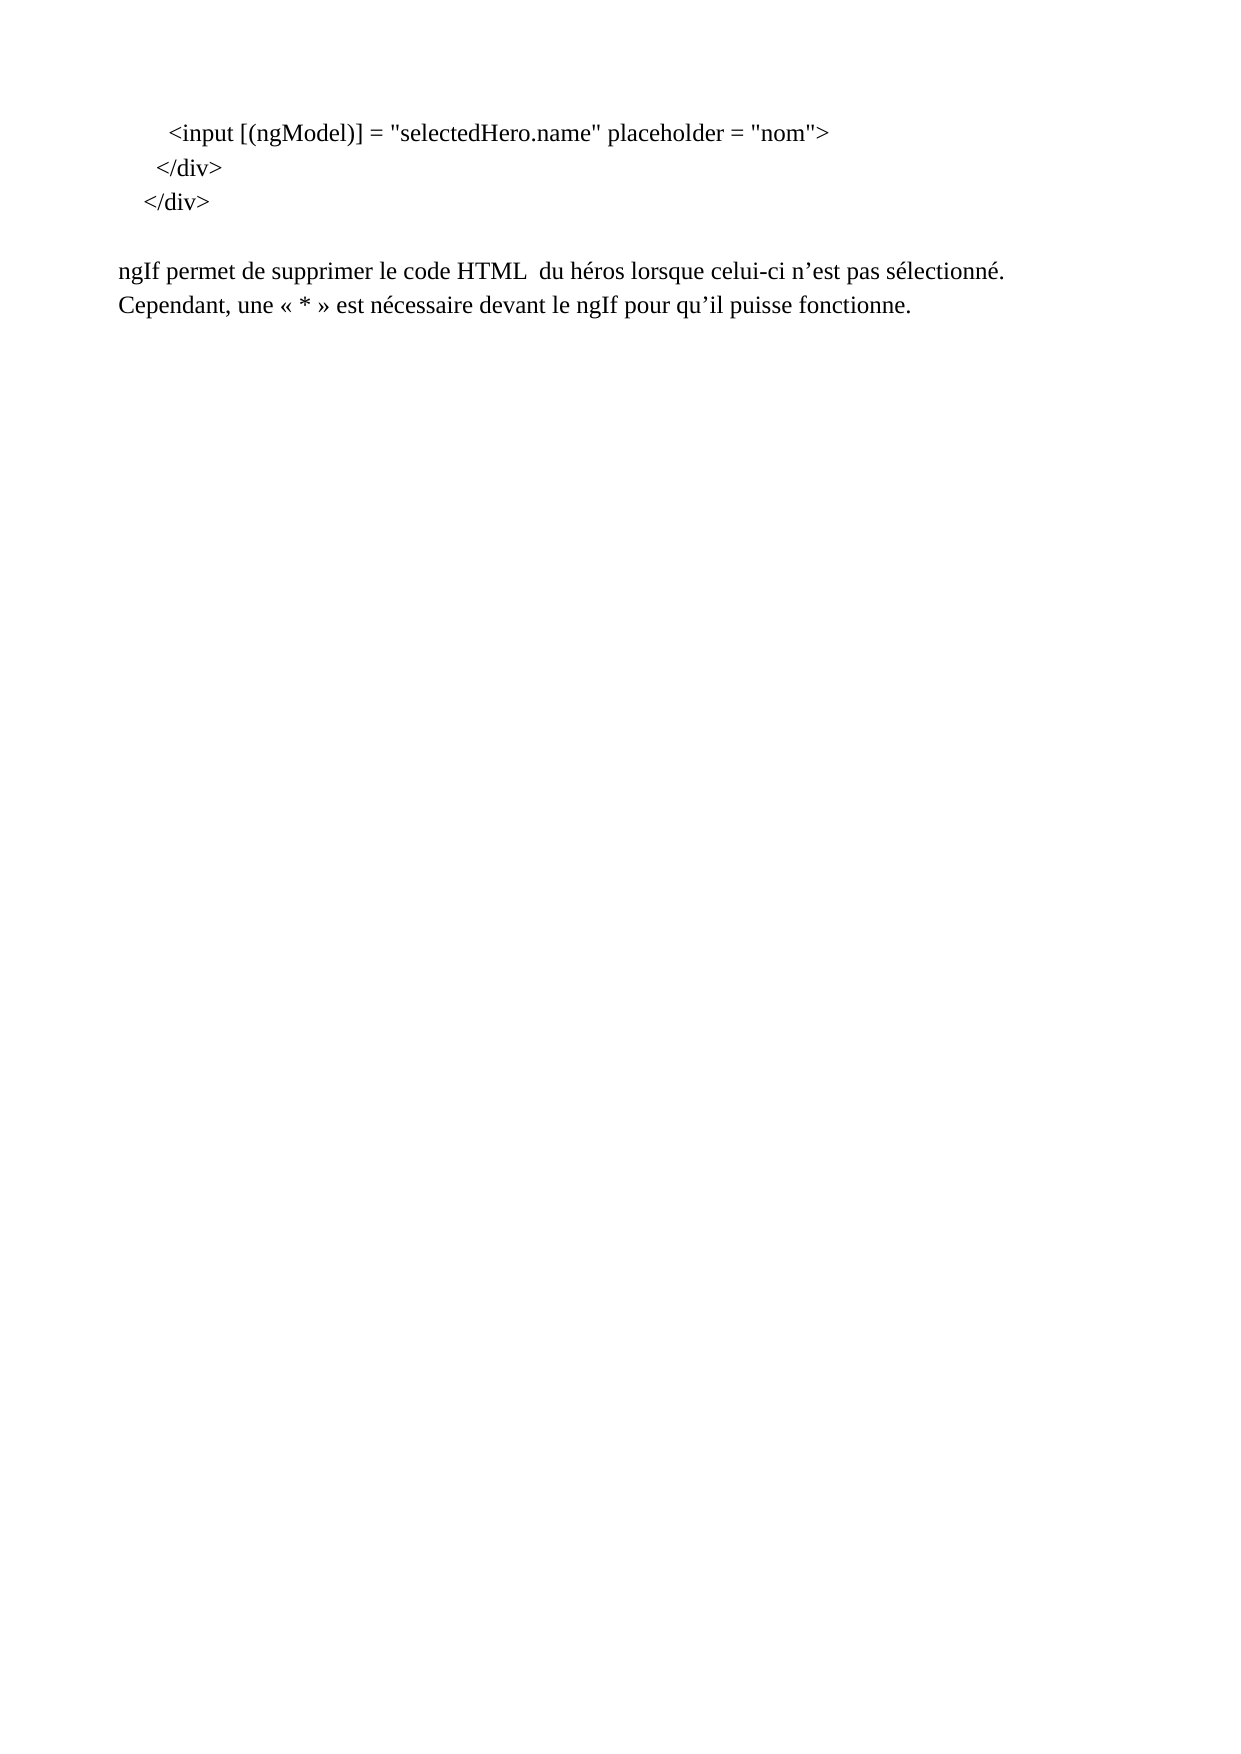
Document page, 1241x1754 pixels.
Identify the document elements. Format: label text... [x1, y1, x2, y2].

text ngIf permet de supprimer le code HTML du héros lorsque celui-ci n’est pas sélectionné. Cependant, une « * » est nécessaire devant le ngIf pour qu’il puisse fonctionne. [118, 256, 1122, 319]
text </div> [118, 153, 1122, 181]
text </div> [118, 187, 1122, 216]
text <input [(ngModel)] = "selectedHero.name" placeholder = "nom"> [118, 118, 1122, 147]
